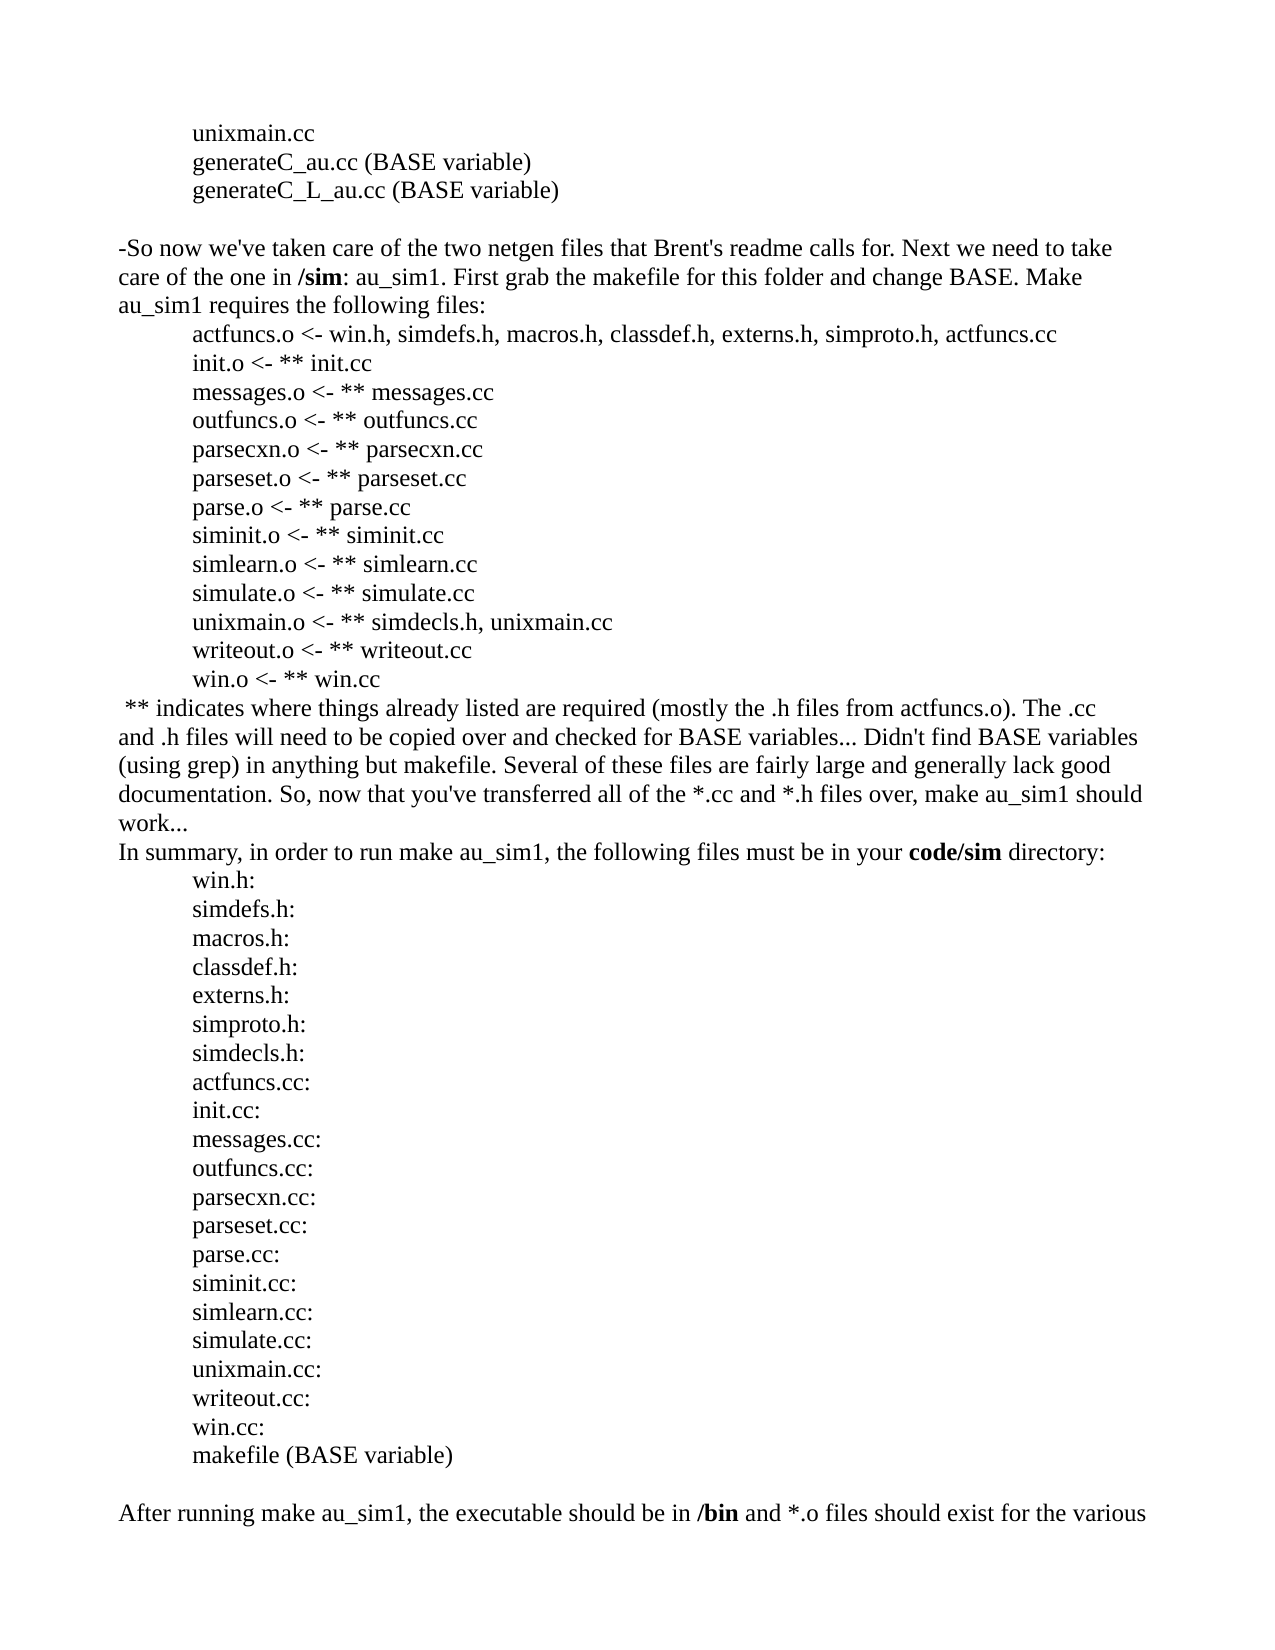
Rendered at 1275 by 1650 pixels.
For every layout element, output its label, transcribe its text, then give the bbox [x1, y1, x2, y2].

text generateC_au.cc (BASE variable) [118, 147, 1157, 176]
text generateC_L_au.cc (BASE variable) [118, 176, 1157, 204]
text outfuncs.cc: [118, 1153, 1157, 1182]
text simproto.h: [118, 1009, 1157, 1038]
text siminit.o <- ** siminit.cc [118, 521, 1157, 549]
text init.o <- ** init.cc [118, 348, 1157, 377]
text parsecxn.o <- ** parsecxn.cc [118, 434, 1157, 463]
text In summary, in order to run make au_sim1, the following files must be in your code/sim directory: [118, 837, 1157, 866]
text parse.o <- ** parse.cc [118, 492, 1157, 521]
text simulate.o <- ** simulate.cc [118, 578, 1157, 607]
text unixmain.o <- ** simdecls.h, unixmain.cc [118, 607, 1157, 636]
text externs.h: [118, 981, 1157, 1009]
text parsecxn.cc: [118, 1182, 1157, 1211]
text win.o <- ** win.cc [118, 664, 1157, 693]
text messages.o <- ** messages.cc [118, 377, 1157, 406]
text parseset.cc: [118, 1211, 1157, 1239]
text parse.cc: [118, 1239, 1157, 1268]
text messages.cc: [118, 1124, 1157, 1153]
text simdefs.h: [118, 894, 1157, 923]
text win.h: [118, 866, 1157, 894]
text makefile (BASE variable) [118, 1441, 1157, 1469]
text actfuncs.cc: [118, 1067, 1157, 1096]
text -So now we've taken care of the two netgen files that Brent's readme calls for. Next we need to take care of the one in /sim: au_sim1. First grab the makefile for this folder and change BASE. Make au_sim1 requires the following files: [118, 233, 1157, 319]
text unixmain.cc [118, 118, 1157, 147]
text ** indicates where things already listed are required (mostly the .h files from actfuncs.o). The .cc and .h files will need to be copied over and checked for BASE variables... Didn't find BASE variables (using grep) in anything but makefile. Several of these files are fairly large and generally lack good documentation. So, now that you've transferred all of the *.cc and *.h files over, make au_sim1 should work... [118, 693, 1157, 837]
text init.cc: [118, 1096, 1157, 1124]
text classdef.h: [118, 952, 1157, 981]
text After running make au_sim1, the executable should be in /bin and *.o files should exist for the various [118, 1498, 1157, 1527]
text win.cc: [118, 1412, 1157, 1441]
text simlearn.cc: [118, 1297, 1157, 1326]
text simdecls.h: [118, 1038, 1157, 1067]
text simlearn.o <- ** simlearn.cc [118, 549, 1157, 578]
text simulate.cc: [118, 1326, 1157, 1354]
text actfuncs.o <- win.h, simdefs.h, macros.h, classdef.h, externs.h, simproto.h, actfuncs.cc [118, 319, 1157, 348]
text writeout.o <- ** writeout.cc [118, 636, 1157, 664]
text writeout.cc: [118, 1383, 1157, 1412]
text macros.h: [118, 923, 1157, 952]
text outfuncs.o <- ** outfuncs.cc [118, 406, 1157, 434]
text parseset.o <- ** parseset.cc [118, 463, 1157, 492]
text unixmain.cc: [118, 1354, 1157, 1383]
text siminit.cc: [118, 1268, 1157, 1297]
